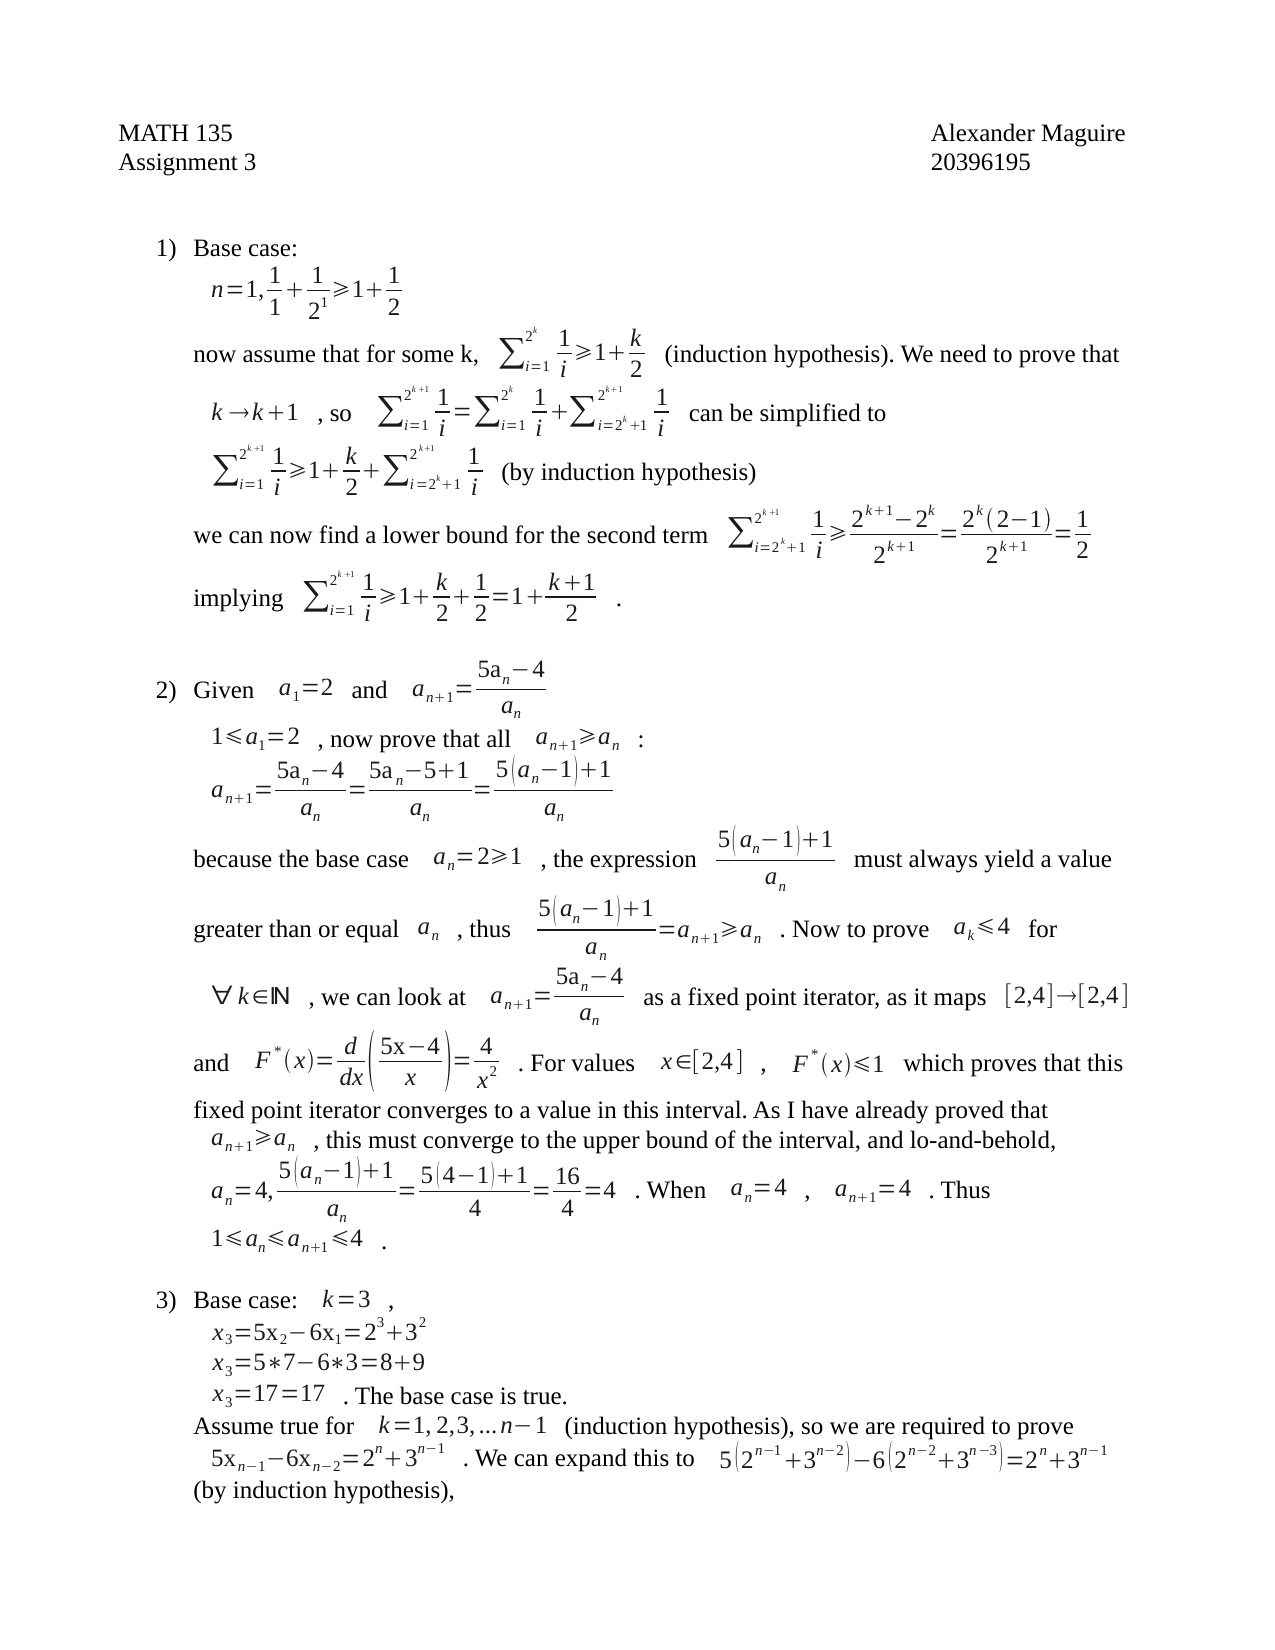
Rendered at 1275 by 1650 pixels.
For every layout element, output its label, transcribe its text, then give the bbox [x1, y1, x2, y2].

text MATH 135 Alexander Maguire [118, 118, 1157, 147]
list . The base case is true. [156, 1380, 1157, 1411]
list we can now find a lower bound for the second term [156, 501, 1157, 568]
list Base case: [156, 233, 1157, 262]
list now assume that for some k,(induction hypothesis). We need to prove that, so can be simplified to (by induction hypothesis) [156, 324, 1157, 501]
list , now prove that all : [156, 722, 1157, 754]
list Base case: , [156, 1285, 1157, 1313]
list implying. [156, 568, 1157, 627]
list because the base case , the expressionmust always yield a value greater than or equal, thus . Now to prove for , we can look at as a fixed point iterator, as it mapsand . For values , which proves that this fixed point iterator converges to a value in this interval. As I have already proved that , this must converge to the upper bound of the interval, and lo-and-behold, . When , . Thus . [156, 823, 1157, 1256]
list Assume true for (induction hypothesis), so we are required to prove . We can expand this to (by induction hypothesis), [156, 1411, 1157, 1503]
text Assignment 3 20396195 [118, 147, 1157, 176]
list Given and [156, 656, 1157, 722]
